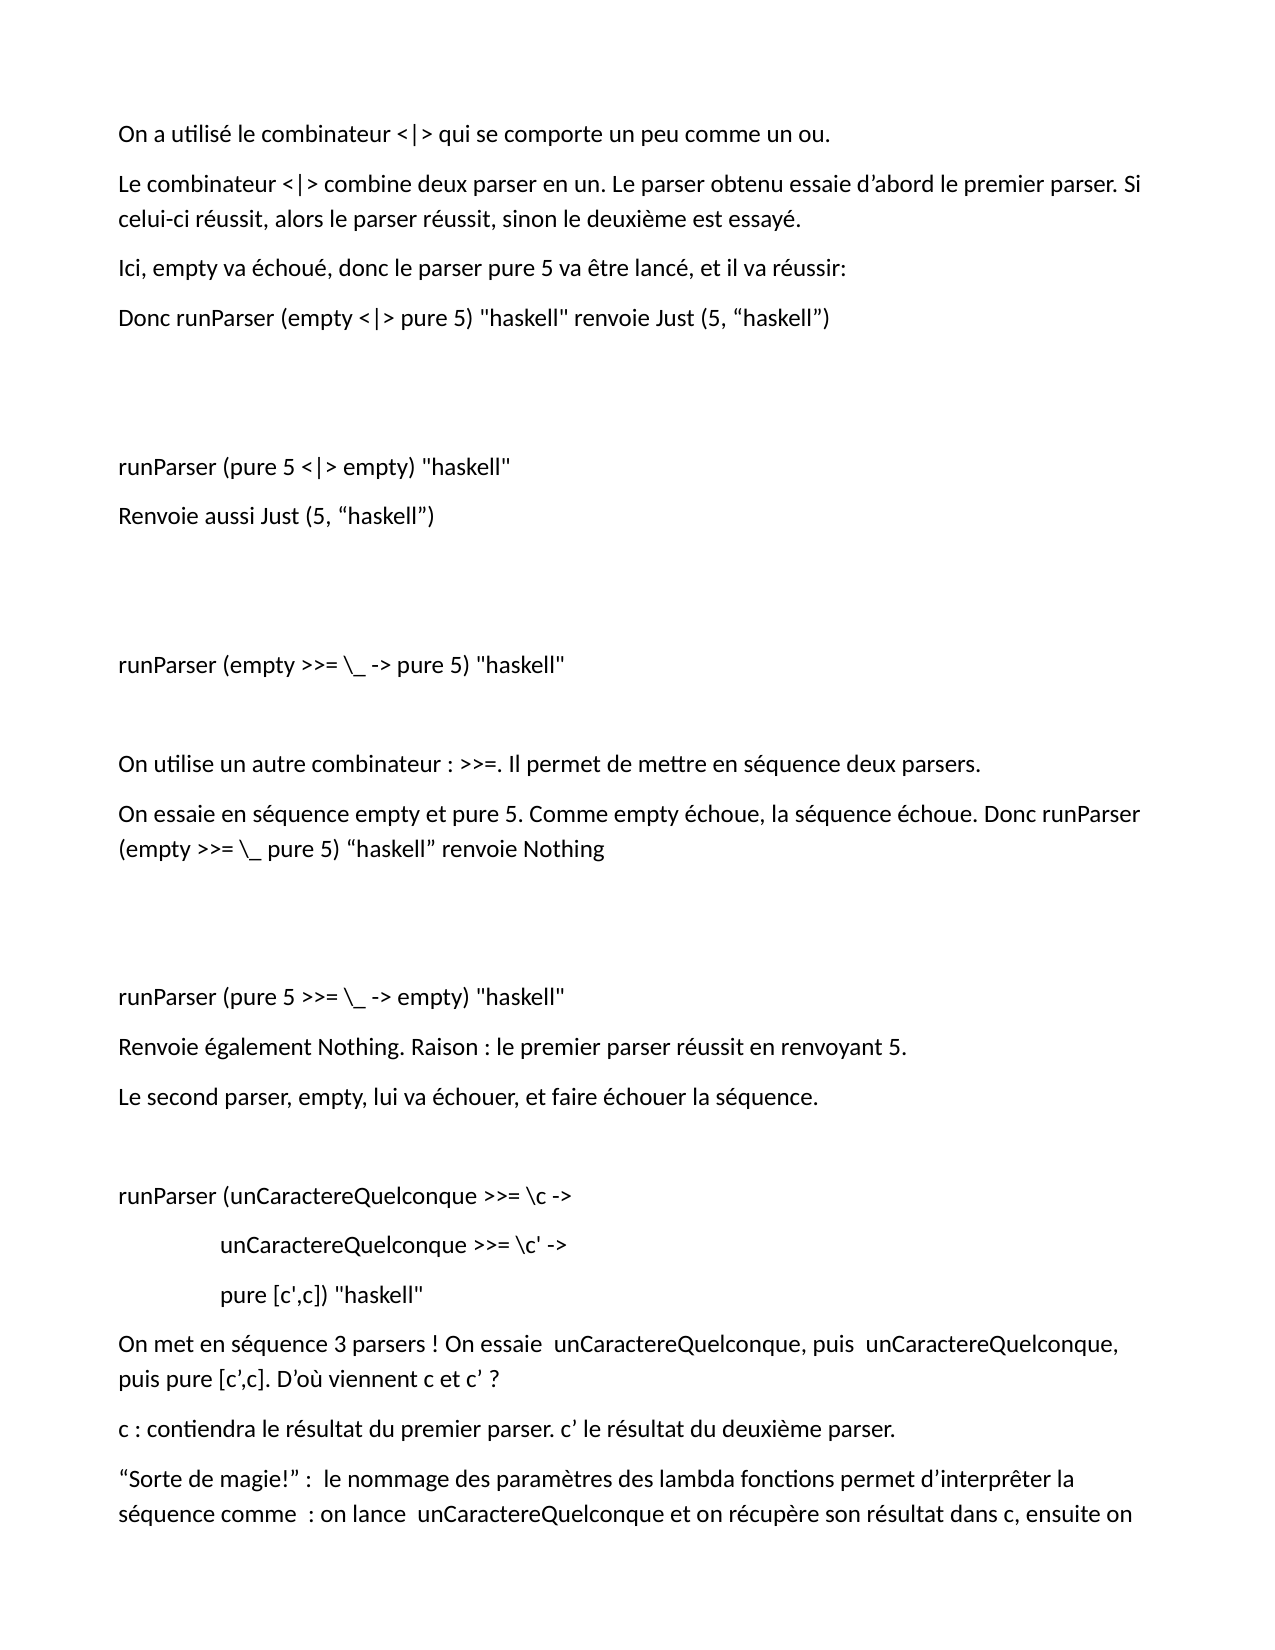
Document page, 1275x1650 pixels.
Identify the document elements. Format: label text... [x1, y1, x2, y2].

text unCaractereQuelconque >>= \c' -> [118, 1229, 1157, 1260]
text On a utilisé le combinateur <|> qui se comporte un peu comme un ou. [118, 118, 1157, 149]
text Renvoie aussi Just (5, “haskell”) [118, 500, 1157, 531]
text Ici, empty va échoué, donc le parser pure 5 va être lancé, et il va réussir: [118, 252, 1157, 283]
text On met en séquence 3 parsers ! On essaie unCaractereQuelconque, puis unCaractereQuelconque, puis pure [c’,c]. D’où viennent c et c’ ? [118, 1328, 1157, 1394]
text runParser (unCaractereQuelconque >>= \c -> [118, 1180, 1157, 1210]
text runParser (pure 5 <|> empty) "haskell" [118, 451, 1157, 481]
text Le second parser, empty, lui va échouer, et faire échouer la séquence. [118, 1081, 1157, 1111]
text “Sorte de magie!” : le nommage des paramètres des lambda fonctions permet d’interprêter la séquence comme : on lance unCaractereQuelconque et on récupère son résultat dans c, ensuite on [118, 1463, 1157, 1528]
text pure [c',c]) "haskell" [118, 1279, 1157, 1309]
text c : contiendra le résultat du premier parser. c’ le résultat du deuxième parser. [118, 1413, 1157, 1444]
text Le combinateur <|> combine deux parser en un. Le parser obtenu essaie d’abord le premier parser. Si celui-ci réussit, alors le parser réussit, sinon le deuxième est essayé. [118, 168, 1157, 233]
text On essaie en séquence empty et pure 5. Comme empty échoue, la séquence échoue. Donc runParser (empty >>= \_ pure 5) “haskell” renvoie Nothing [118, 798, 1157, 863]
text runParser (pure 5 >>= \_ -> empty) "haskell" [118, 981, 1157, 1012]
text Donc runParser (empty <|> pure 5) "haskell" renvoie Just (5, “haskell”) [118, 302, 1157, 332]
text runParser (empty >>= \_ -> pure 5) "haskell" [118, 649, 1157, 679]
text Renvoie également Nothing. Raison : le premier parser réussit en renvoyant 5. [118, 1031, 1157, 1062]
text On utilise un autre combinateur : >>=. Il permet de mettre en séquence deux parsers. [118, 748, 1157, 779]
